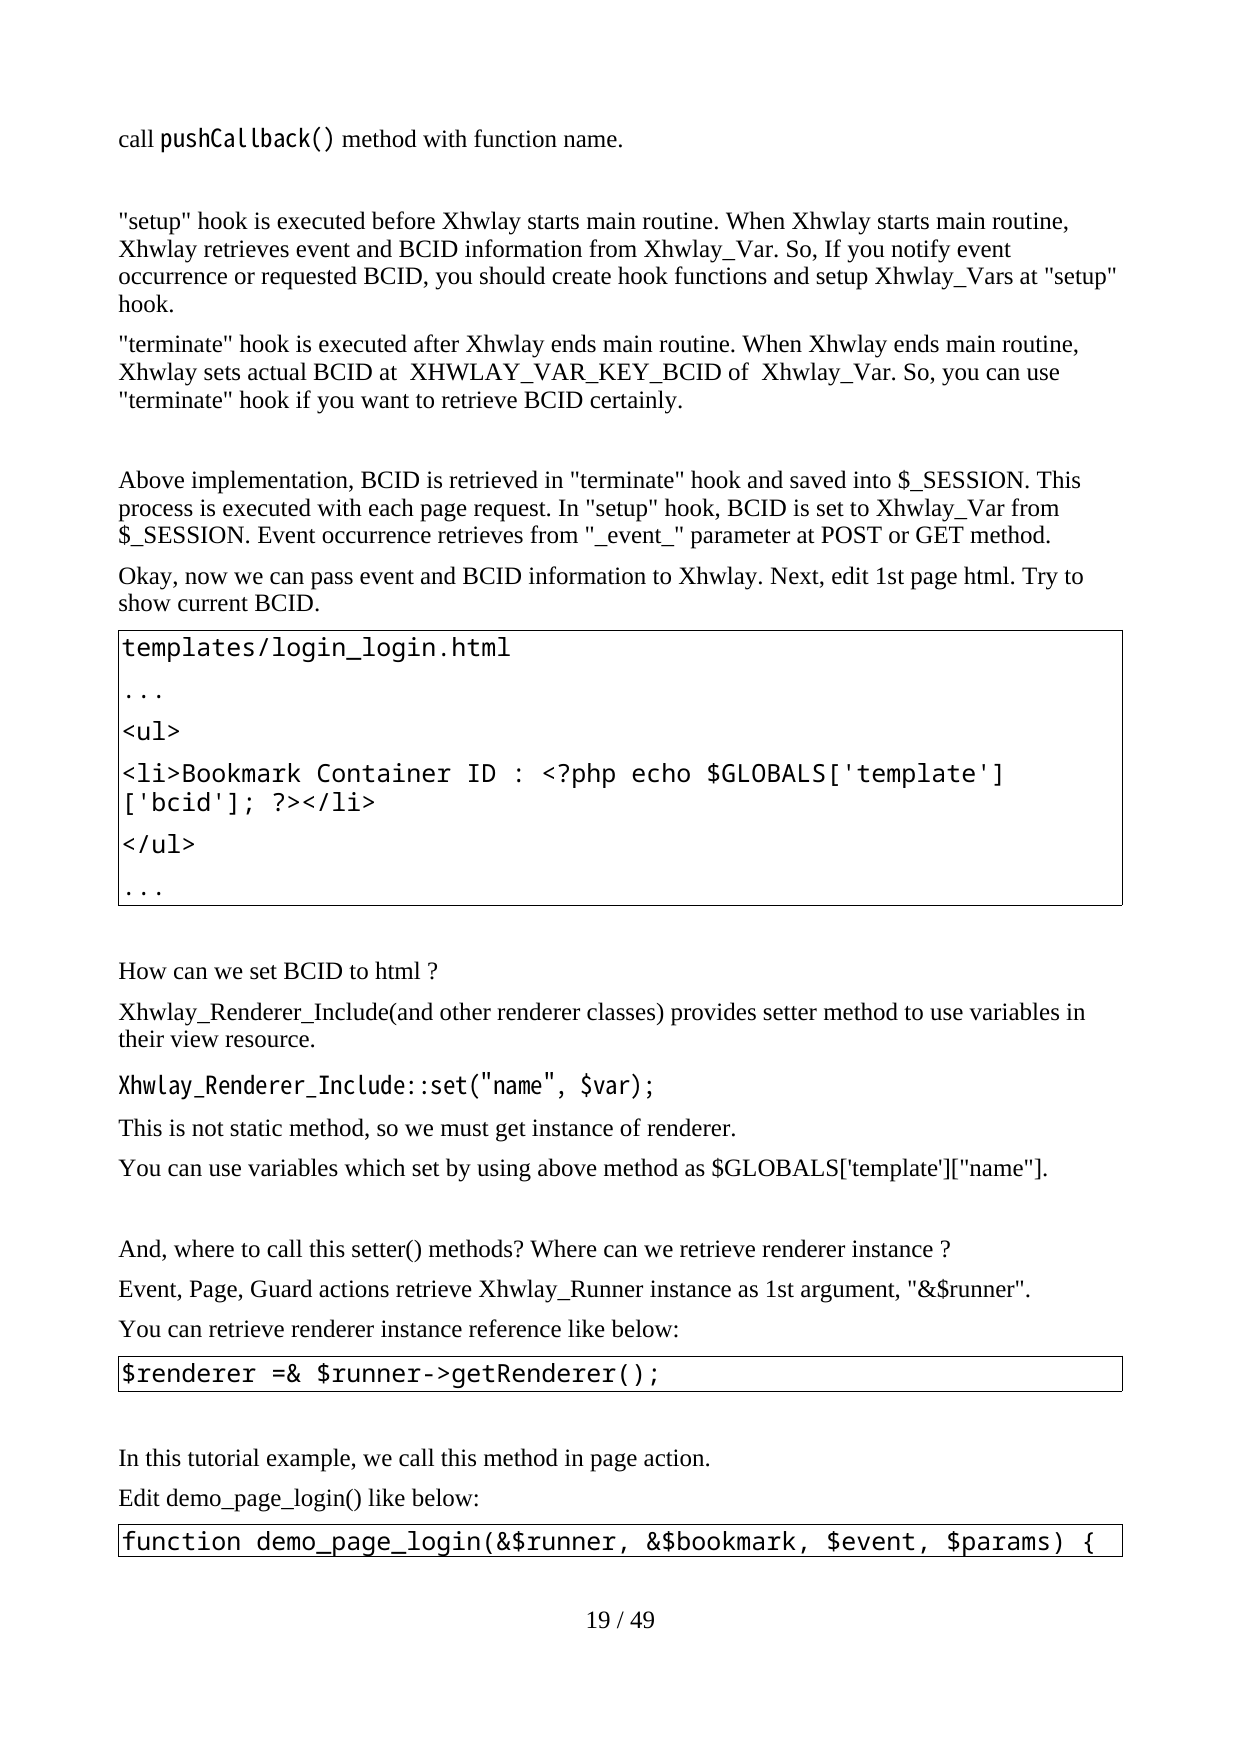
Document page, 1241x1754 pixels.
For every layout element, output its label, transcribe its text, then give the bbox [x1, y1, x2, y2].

text Edit demo_page_login() like below: [118, 1484, 1122, 1512]
text How can we set BCID to html ? [118, 957, 1122, 985]
text You can use variables which set by using above method as $GLOBALS['template']["name"]. [118, 1154, 1122, 1182]
text This is not static method, so we must get instance of renderer. [118, 1114, 1122, 1142]
text Xhwlay_Renderer_Include(and other renderer classes) provides setter method to use variables in their view resource. [118, 998, 1122, 1053]
text Xhwlay_Renderer_Include::set("name", $var); [118, 1066, 1122, 1102]
text Event, Page, Guard actions retrieve Xhwlay_Runner instance as 1st argument, "&$runner". [118, 1275, 1122, 1303]
text <li>Bookmark Container ID : <?php echo $GLOBALS['template']['bcid']; ?></li> [119, 756, 1122, 818]
text ... [119, 869, 1122, 905]
text "terminate" hook is executed after Xhwlay ends main routine. When Xhwlay ends main routine, Xhwlay sets actual BCID at XHWLAY_VAR_KEY_BCID of Xhwlay_Var. So, you can use "terminate" hook if you want to retrieve BCID certainly. [118, 330, 1122, 413]
text Above implementation, BCID is retrieved in "terminate" hook and saved into $_SESSION. This process is executed with each page request. In "setup" hook, BCID is set to Xhwlay_Var from $_SESSION. Event occurrence retrieves from "_event_" parameter at POST or GET method. [118, 466, 1122, 549]
text $renderer =& $runner->getRenderer(); [119, 1357, 1122, 1391]
text In this tutorial example, we call this method in page action. [118, 1444, 1122, 1471]
text function demo_page_login(&$runner, &$bookmark, $event, $params) { [119, 1525, 1122, 1556]
text Okay, now we can pass event and BCID information to Xhwlay. Next, edit 1st page html. Try to show current BCID. [118, 562, 1122, 617]
text templates/login_login.html [119, 631, 1122, 662]
text "setup" hook is executed before Xhwlay starts main routine. When Xhwlay starts main routine, Xhwlay retrieves event and BCID information from Xhwlay_Var. So, If you notify event occurrence or requested BCID, you should create hook functions and setup Xhwlay_Vars at "setup" hook. [118, 207, 1122, 318]
text </ul> [119, 827, 1122, 860]
text call pushCallback() method with function name. [118, 118, 1122, 154]
text <ul> [119, 714, 1122, 746]
text ... [119, 672, 1122, 704]
text And, where to call this setter() methods? Where can we retrieve renderer instance ? [118, 1235, 1122, 1263]
text You can retrieve renderer instance reference like below: [118, 1315, 1122, 1343]
